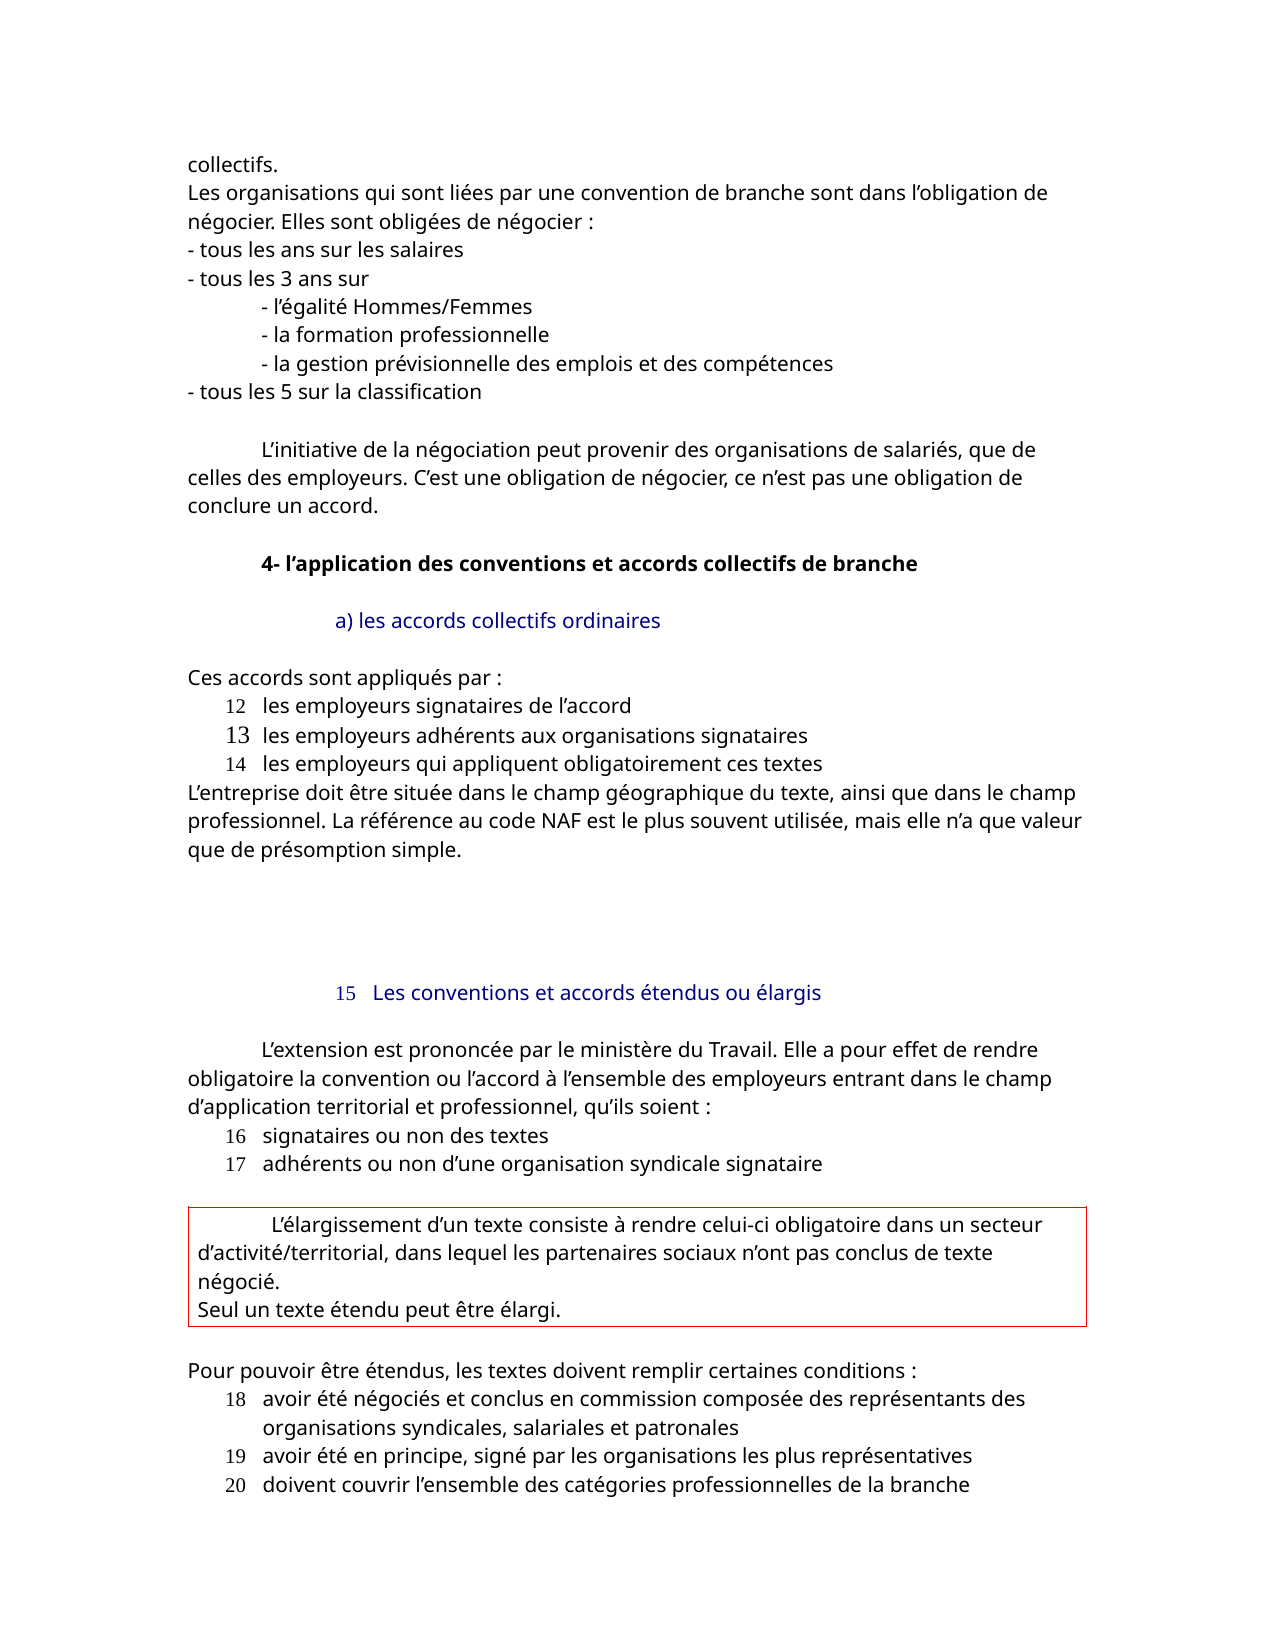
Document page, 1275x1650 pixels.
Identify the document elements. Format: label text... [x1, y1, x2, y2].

list les employeurs qui appliquent obligatoirement ces textes [225, 749, 1087, 778]
text Pour pouvoir être étendus, les textes doivent remplir certaines conditions : [187, 1356, 1087, 1384]
text - tous les 3 ans sur [187, 264, 1087, 292]
text L’entreprise doit être située dans le champ géographique du texte, ainsi que dans le champ professionnel. La référence au code NAF est le plus souvent utilisée, mais elle n’a que valeur que de présomption simple. [187, 778, 1087, 863]
text - l’égalité Hommes/Femmes [187, 292, 1087, 321]
list doivent couvrir l’ensemble des catégories professionnelles de la branche [225, 1470, 1087, 1498]
text collectifs. [187, 150, 1087, 178]
text L’initiative de la négociation peut provenir des organisations de salariés, que de celles des employeurs. C’est une obligation de négocier, ce n’est pas une obligation de conclure un accord. [187, 435, 1087, 520]
text - tous les ans sur les salaires [187, 235, 1087, 264]
list avoir été en principe, signé par les organisations les plus représentatives [225, 1441, 1087, 1470]
list Les conventions et accords étendus ou élargis [335, 978, 1087, 1007]
list avoir été négociés et conclus en commission composée des représentants des organisations syndicales, salariales et patronales [225, 1384, 1087, 1441]
text Les organisations qui sont liées par une convention de branche sont dans l’obligation de négocier. Elles sont obligées de négocier : [187, 178, 1087, 235]
text a) les accords collectifs ordinaires [261, 606, 1087, 634]
text L’élargissement d’un texte consiste à rendre celui-ci obligatoire dans un secteur d’activité/territorial, dans lequel les partenaires sociaux n’ont pas conclus de texte négocié. [189, 1208, 1086, 1292]
text Ces accords sont appliqués par : [187, 663, 1087, 692]
list les employeurs adhérents aux organisations signataires [225, 720, 1087, 749]
list signataires ou non des textes [225, 1121, 1087, 1149]
text 4- l’application des conventions et accords collectifs de branche [187, 549, 1087, 577]
list adhérents ou non d’une organisation syndicale signataire [225, 1149, 1087, 1178]
text L’extension est prononcée par le ministère du Travail. Elle a pour effet de rendre obligatoire la convention ou l’accord à l’ensemble des employeurs entrant dans le champ d’application territorial et professionnel, qu’ils soient : [187, 1035, 1087, 1121]
list les employeurs signataires de l’accord [225, 692, 1087, 720]
text - la formation professionnelle [187, 321, 1087, 349]
text Seul un texte étendu peut être élargi. [189, 1292, 1086, 1326]
text - tous les 5 sur la classification [187, 377, 1087, 406]
text - la gestion prévisionnelle des emplois et des compétences [187, 349, 1087, 377]
